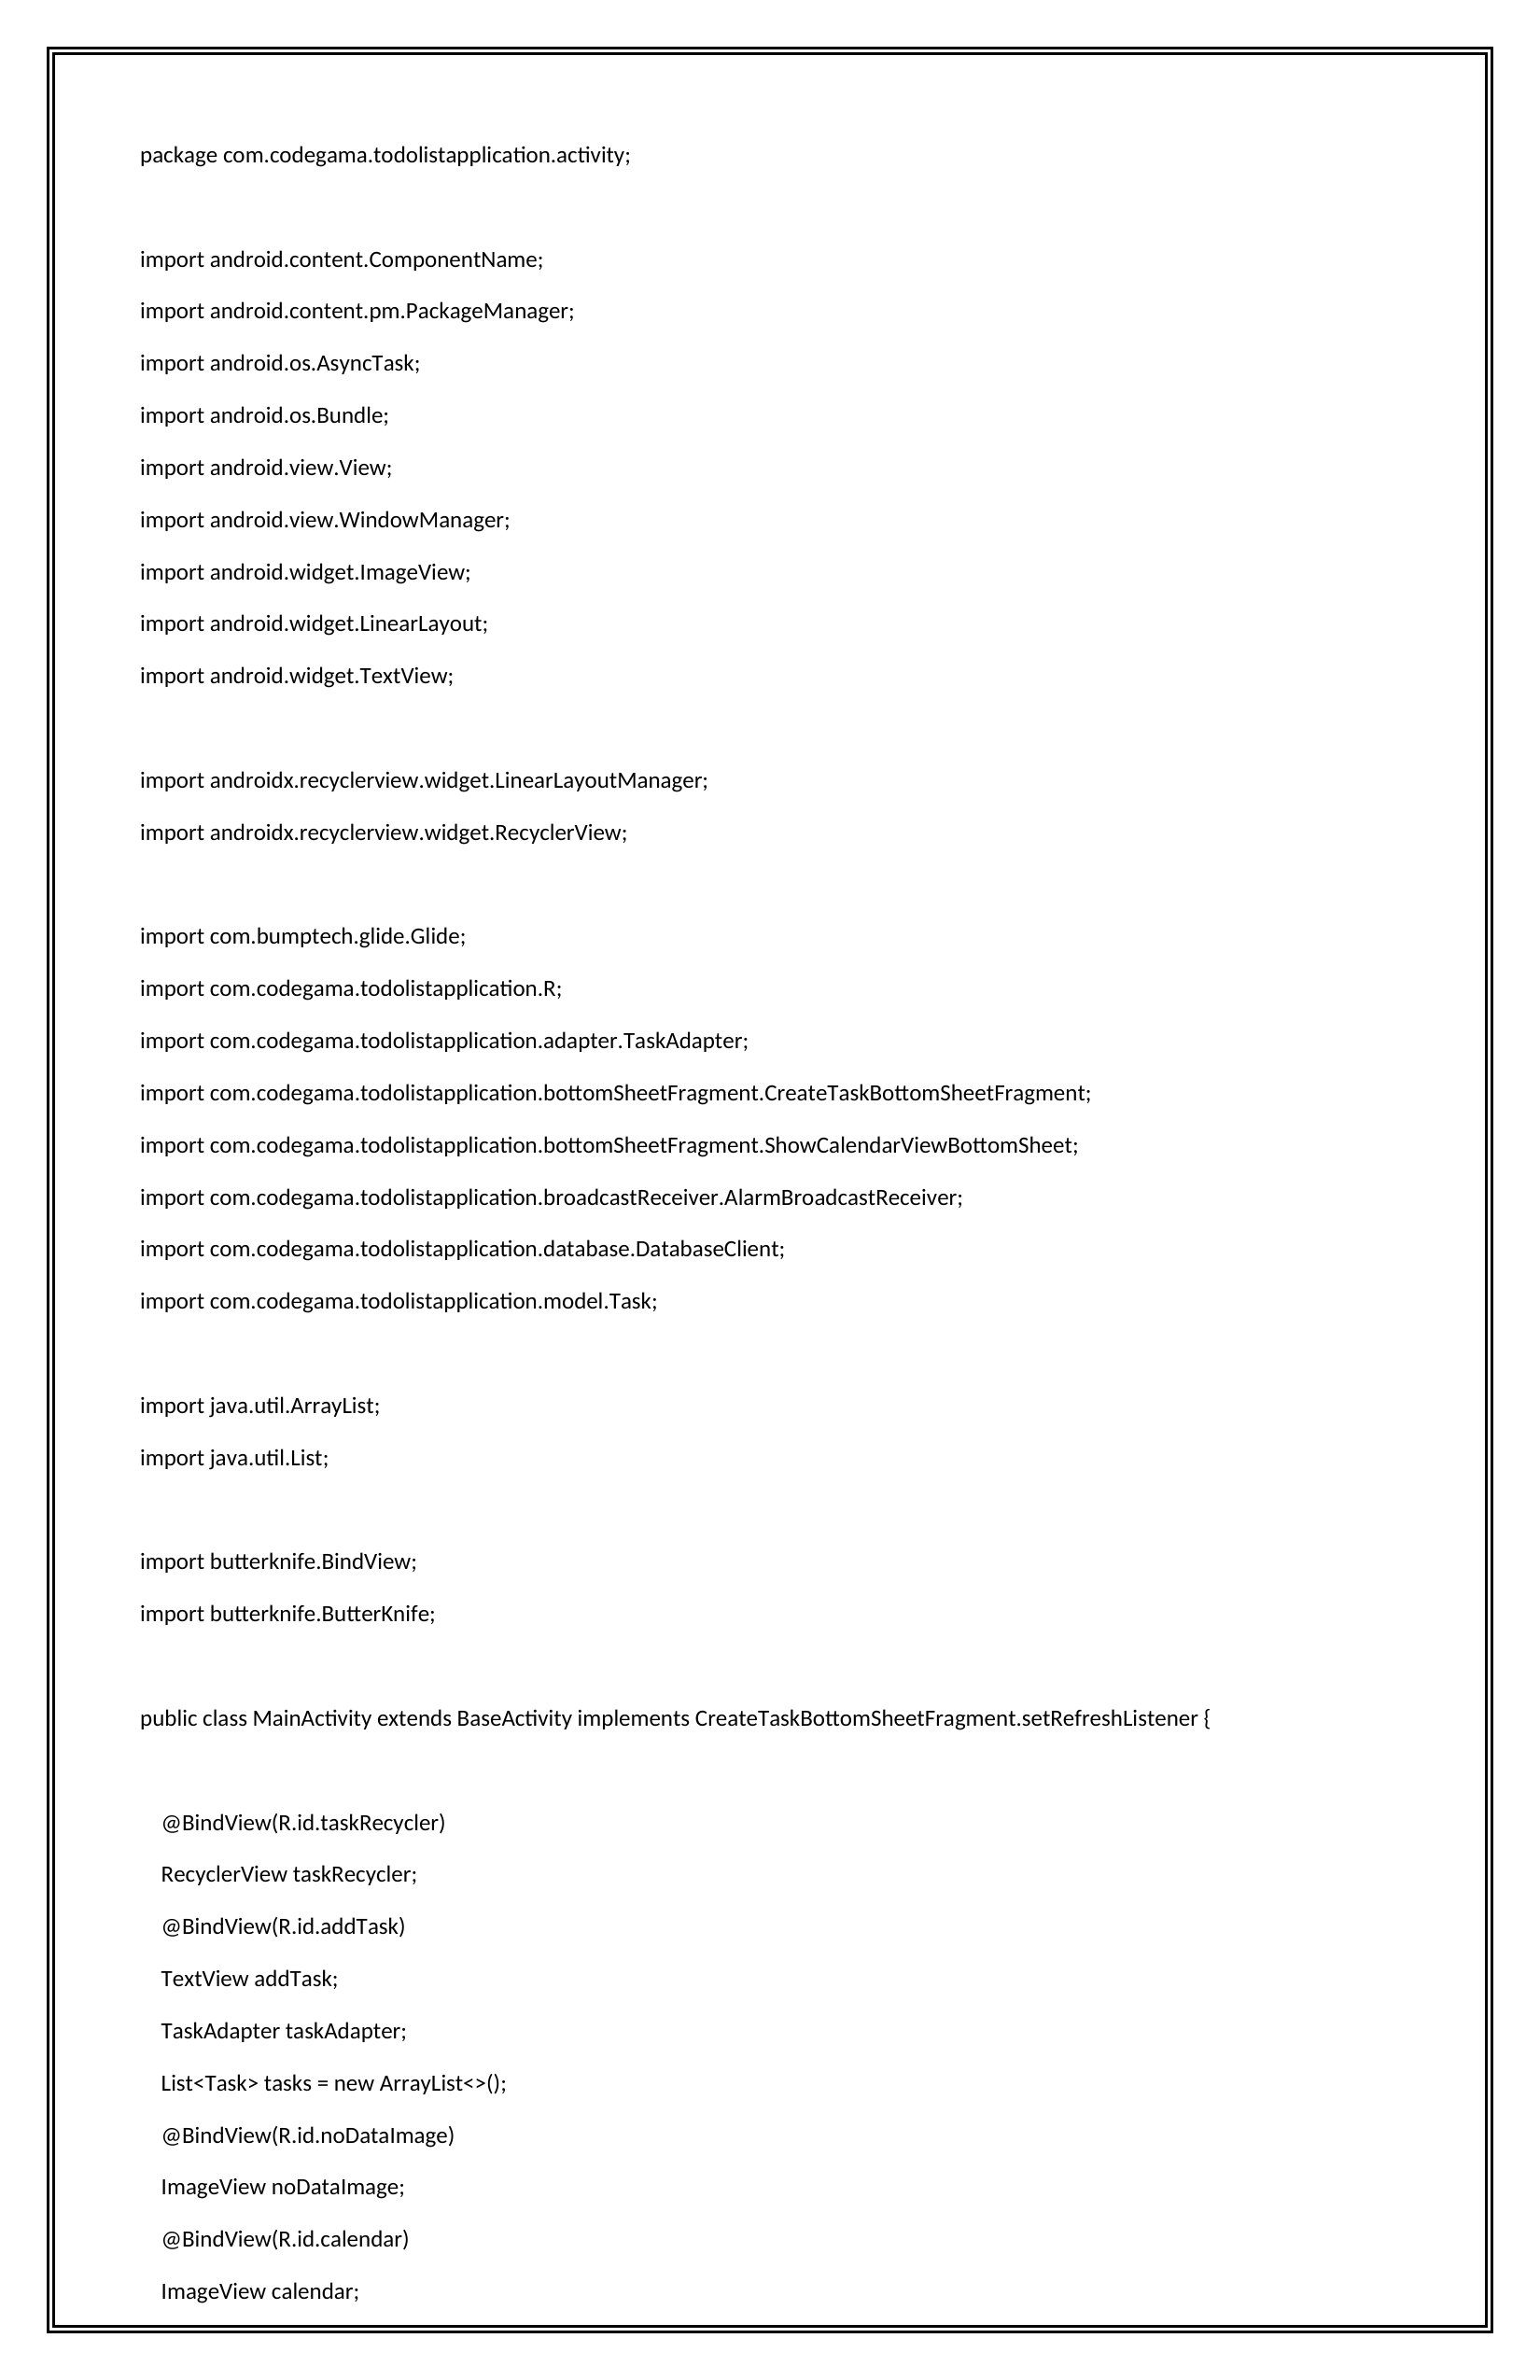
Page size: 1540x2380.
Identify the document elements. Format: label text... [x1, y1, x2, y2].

text ImageView noDataImage; [140, 2172, 1400, 2201]
text List<Task> tasks = new ArrayList<>(); [140, 2068, 1400, 2096]
text import java.util.ArrayList; [140, 1391, 1400, 1420]
text import com.codegama.todolistapplication.bottomSheetFragment.CreateTaskBottomSheetFragment; [140, 1078, 1400, 1107]
text @BindView(R.id.addTask) [140, 1911, 1400, 1940]
text import androidx.recyclerview.widget.LinearLayoutManager; [140, 765, 1400, 794]
text TextView addTask; [140, 1964, 1400, 1993]
text import com.codegama.todolistapplication.database.DatabaseClient; [140, 1234, 1400, 1263]
text import android.view.View; [140, 453, 1400, 482]
text ImageView calendar; [140, 2276, 1400, 2305]
text import com.codegama.todolistapplication.broadcastReceiver.AlarmBroadcastReceiver; [140, 1183, 1400, 1211]
text import android.os.AsyncTask; [140, 348, 1400, 377]
text import android.widget.LinearLayout; [140, 609, 1400, 637]
text import java.util.List; [140, 1443, 1400, 1471]
text import com.codegama.todolistapplication.R; [140, 973, 1400, 1002]
text import android.content.ComponentName; [140, 245, 1400, 273]
text TaskAdapter taskAdapter; [140, 2016, 1400, 2045]
text import android.os.Bundle; [140, 400, 1400, 429]
text public class MainActivity extends BaseActivity implements CreateTaskBottomSheetFragment.setRefreshListener { [140, 1703, 1400, 1732]
text import com.codegama.todolistapplication.adapter.TaskAdapter; [140, 1026, 1400, 1055]
text import androidx.recyclerview.widget.RecyclerView; [140, 818, 1400, 846]
text @BindView(R.id.taskRecycler) [140, 1808, 1400, 1836]
text package com.codegama.todolistapplication.activity; [140, 140, 1400, 169]
text import com.codegama.todolistapplication.bottomSheetFragment.ShowCalendarViewBottomSheet; [140, 1130, 1400, 1158]
text @BindView(R.id.noDataImage) [140, 2121, 1400, 2149]
text import android.content.pm.PackageManager; [140, 296, 1400, 325]
text import android.view.WindowManager; [140, 505, 1400, 533]
text RecyclerView taskRecycler; [140, 1859, 1400, 1888]
text import butterknife.ButterKnife; [140, 1599, 1400, 1628]
text import butterknife.BindView; [140, 1547, 1400, 1575]
text @BindView(R.id.calendar) [140, 2224, 1400, 2253]
text import android.widget.TextView; [140, 661, 1400, 690]
text import com.bumptech.glide.Glide; [140, 921, 1400, 950]
text import com.codegama.todolistapplication.model.Task; [140, 1286, 1400, 1315]
text import android.widget.ImageView; [140, 557, 1400, 585]
